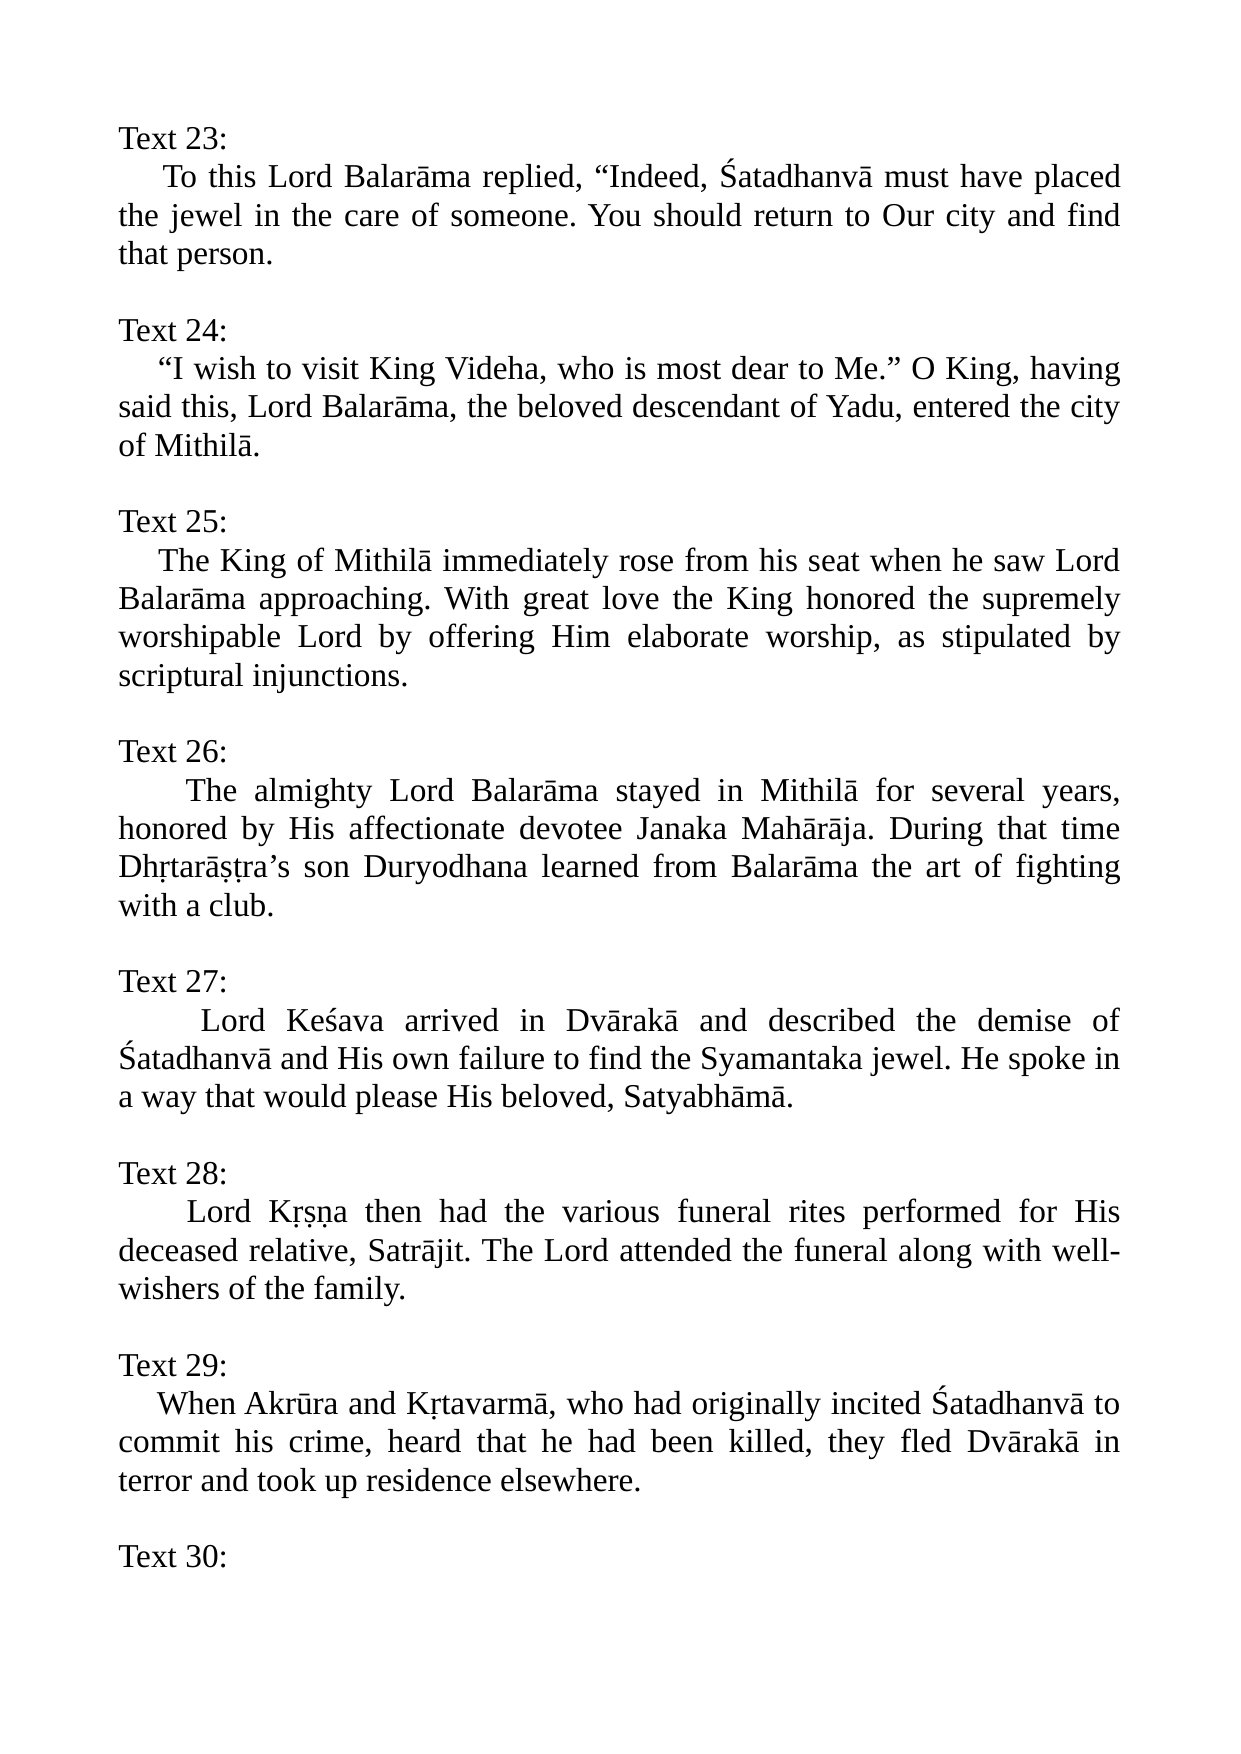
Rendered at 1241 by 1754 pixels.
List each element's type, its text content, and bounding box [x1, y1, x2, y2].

text “I wish to visit King Videha, who is most dear to Me.” O King, having said this, Lord Balarāma, the beloved descendant of Yadu, entered the city of Mithilā. [118, 348, 1122, 463]
text To this Lord Balarāma replied, “Indeed, Śatadhanvā must have placed the jewel in the care of someone. You should return to Our city and find that person. [118, 156, 1122, 271]
text Text 23: [118, 118, 1122, 156]
text Text 24: [118, 310, 1122, 348]
text Text 29: [118, 1345, 1122, 1383]
text When Akrūra and Kṛtavarmā, who had originally incited Śatadhanvā to commit his crime, heard that he had been killed, they fled Dvārakā in terror and took up residence elsewhere. [118, 1383, 1122, 1498]
text Text 30: [118, 1536, 1122, 1575]
text Text 26: [118, 731, 1122, 770]
text Lord Keśava arrived in Dvārakā and described the demise of Śatadhanvā and His own failure to find the Syamantaka jewel. He spoke in a way that would please His beloved, Satyabhāmā. [118, 1000, 1122, 1115]
text Lord Kṛṣṇa then had the various funeral rites performed for His deceased relative, Satrājit. The Lord attended the funeral along with well-wishers of the family. [118, 1191, 1122, 1306]
text The almighty Lord Balarāma stayed in Mithilā for several years, honored by His affectionate devotee Janaka Mahārāja. During that time Dhṛtarāṣṭra’s son Duryodhana learned from Balarāma the art of fighting with a club. [118, 770, 1122, 923]
text Text 28: [118, 1153, 1122, 1191]
text Text 25: [118, 501, 1122, 540]
text The King of Mithilā immediately rose from his seat when he saw Lord Balarāma approaching. With great love the King honored the supremely worshipable Lord by offering Him elaborate worship, as stipulated by scriptural injunctions. [118, 540, 1122, 693]
text Text 27: [118, 961, 1122, 1000]
